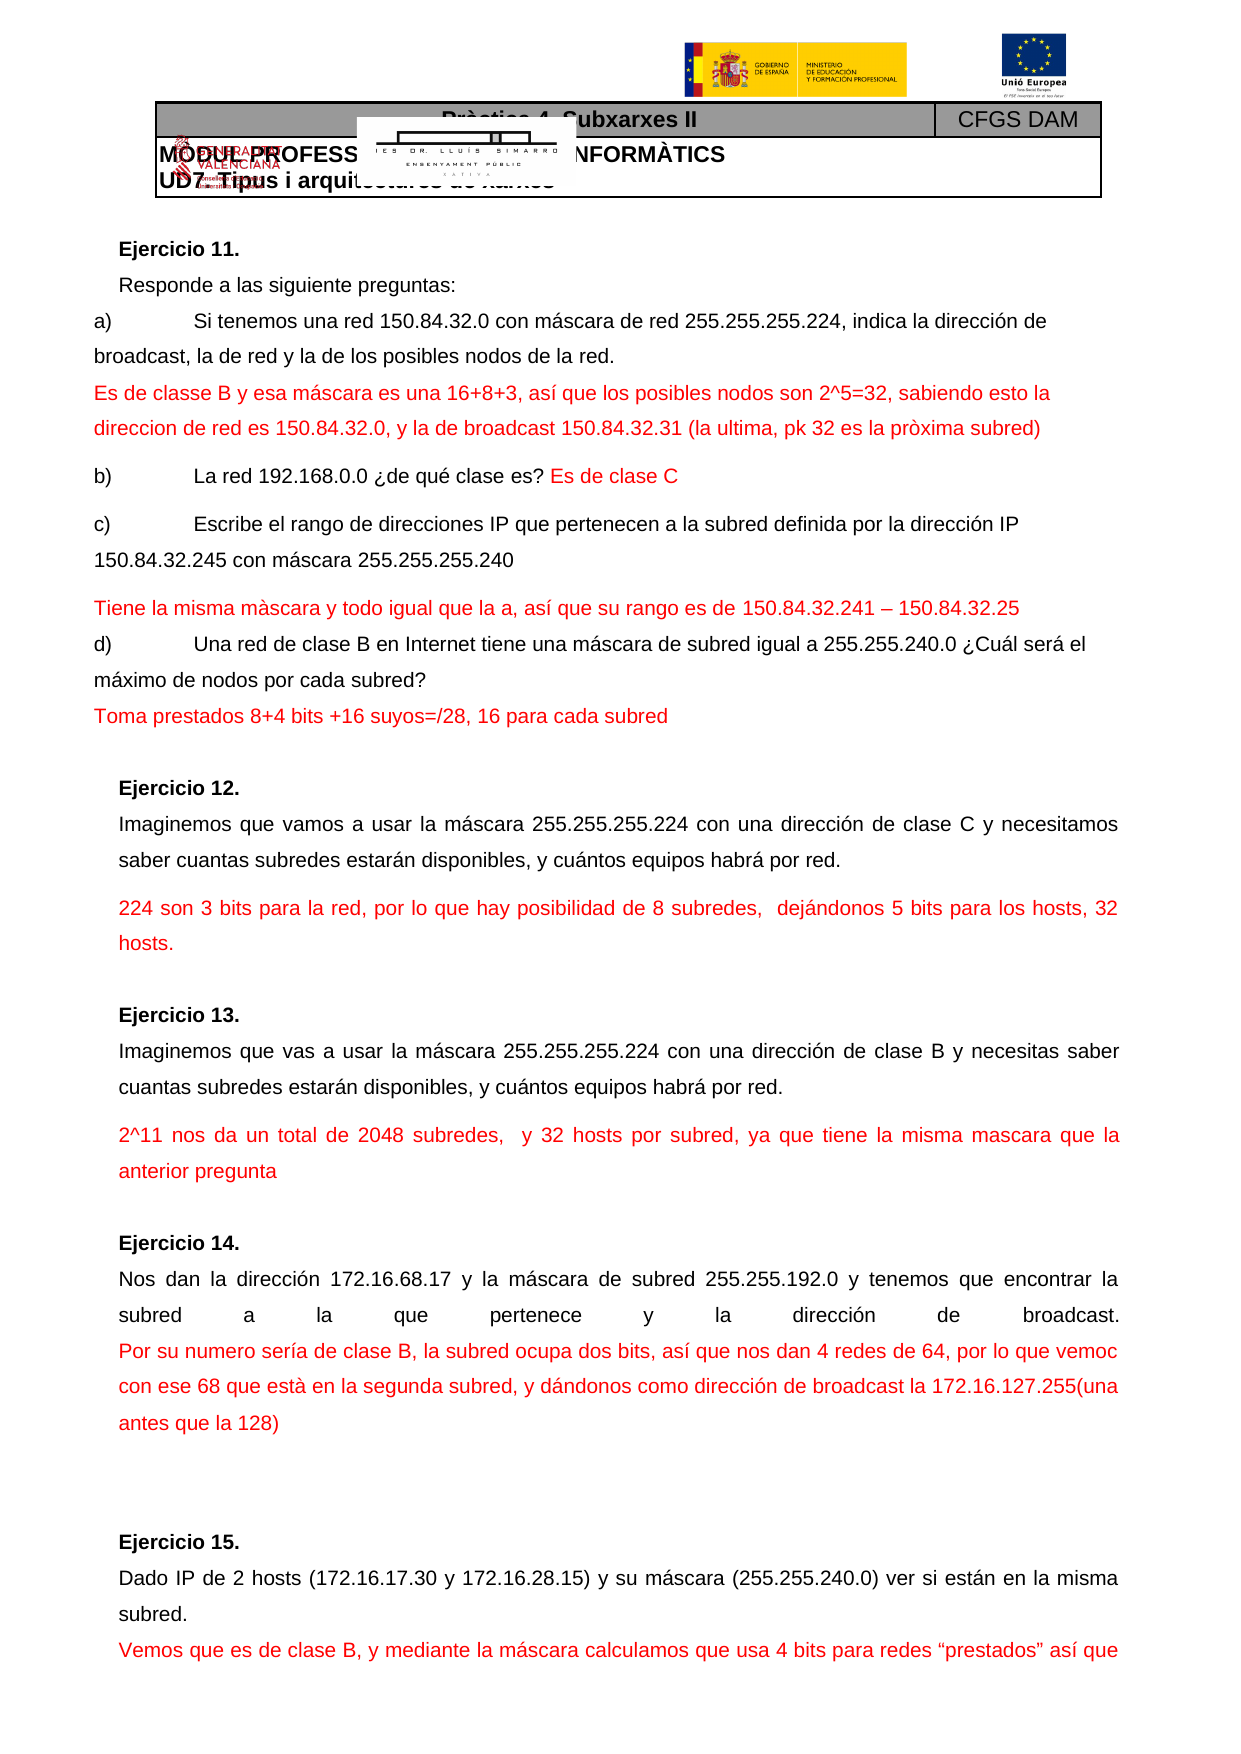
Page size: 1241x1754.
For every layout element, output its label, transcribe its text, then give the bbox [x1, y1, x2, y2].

text Dado IP de 2 hosts (172.16.17.30 y 172.16.28.15) y su máscara (255.255.240.0) ver si están en la misma subred. Vemos que es de clase B, y mediante la máscara calculamos que usa 4 bits para redes “prestados” así que [118, 1566, 1120, 1662]
text 2^11 nos da un total de 2048 subredes, y 32 hosts por subred, ya que tiene la misma mascara que la anterior pregunta [118, 1123, 1121, 1183]
list Tiene la misma màscara y todo igual que la a, así que su rango es de 150.84.32.241 – 150.84.32.25 [94, 596, 1121, 620]
subtitle Ejercicio 14. [118, 1231, 1211, 1255]
list Una red de clase B en Internet tiene una máscara de subred igual a 255.255.240.0 ¿Cuál será el máximo de nodos por cada subred? [94, 632, 1120, 692]
subtitle Ejercicio 13. [118, 1003, 1211, 1027]
subtitle Ejercicio 12. [118, 776, 1211, 800]
list Si tenemos una red 150.84.32.0 con máscara de red 255.255.255.224, indica la dirección de broadcast, la de red y la de los posibles nodos de la red. Es de classe B y esa máscara es una 16+8+3, así que los posibles nodos son 2^5=32, sabiendo esto la direccion de red es 150.84.32.0, y la de broadcast 150.84.32.31 (la ultima, pk 32 es la pròxima subred) [94, 308, 1121, 440]
subtitle Ejercicio 15. [118, 1530, 1211, 1554]
list La red 192.168.0.0 ¿de qué clase es? Es de clase C [94, 464, 1121, 488]
subtitle Ejercicio 11. [118, 237, 1211, 261]
text Responde a las siguiente preguntas: [118, 272, 1211, 296]
list Escribe el rango de direcciones IP que pertenecen a la subred definida por la dirección IP 150.84.32.245 con máscara 255.255.255.240 [94, 512, 1121, 572]
text Imaginemos que vamos a usar la máscara 255.255.255.224 con una dirección de clase C y necesitamos saber cuantas subredes estarán disponibles, y cuántos equipos habrá por red. [118, 812, 1120, 871]
list Toma prestados 8+4 bits +16 suyos=/28, 16 para cada subred [94, 704, 1120, 728]
text 224 son 3 bits para la red, por lo que hay posibilidad de 8 subredes, dejándonos 5 bits para los hosts, 32 hosts. [118, 895, 1120, 955]
text Nos dan la dirección 172.16.68.17 y la máscara de subred 255.255.192.0 y tenemos que encontrar la subred a la que pertenece y la dirección de broadcast. Por su numero sería de clase B, la subred ocupa dos bits, así que nos dan 4 redes de 64, por lo que vemoc con ese 68 que està en la segunda subred, y dándonos como dirección de broadcast la 172.16.127.255(una antes que la 128) [118, 1267, 1120, 1434]
text Imaginemos que vas a usar la máscara 255.255.255.224 con una dirección de clase B y necesitas saber cuantas subredes estarán disponibles, y cuántos equipos habrá por red. [118, 1039, 1121, 1099]
